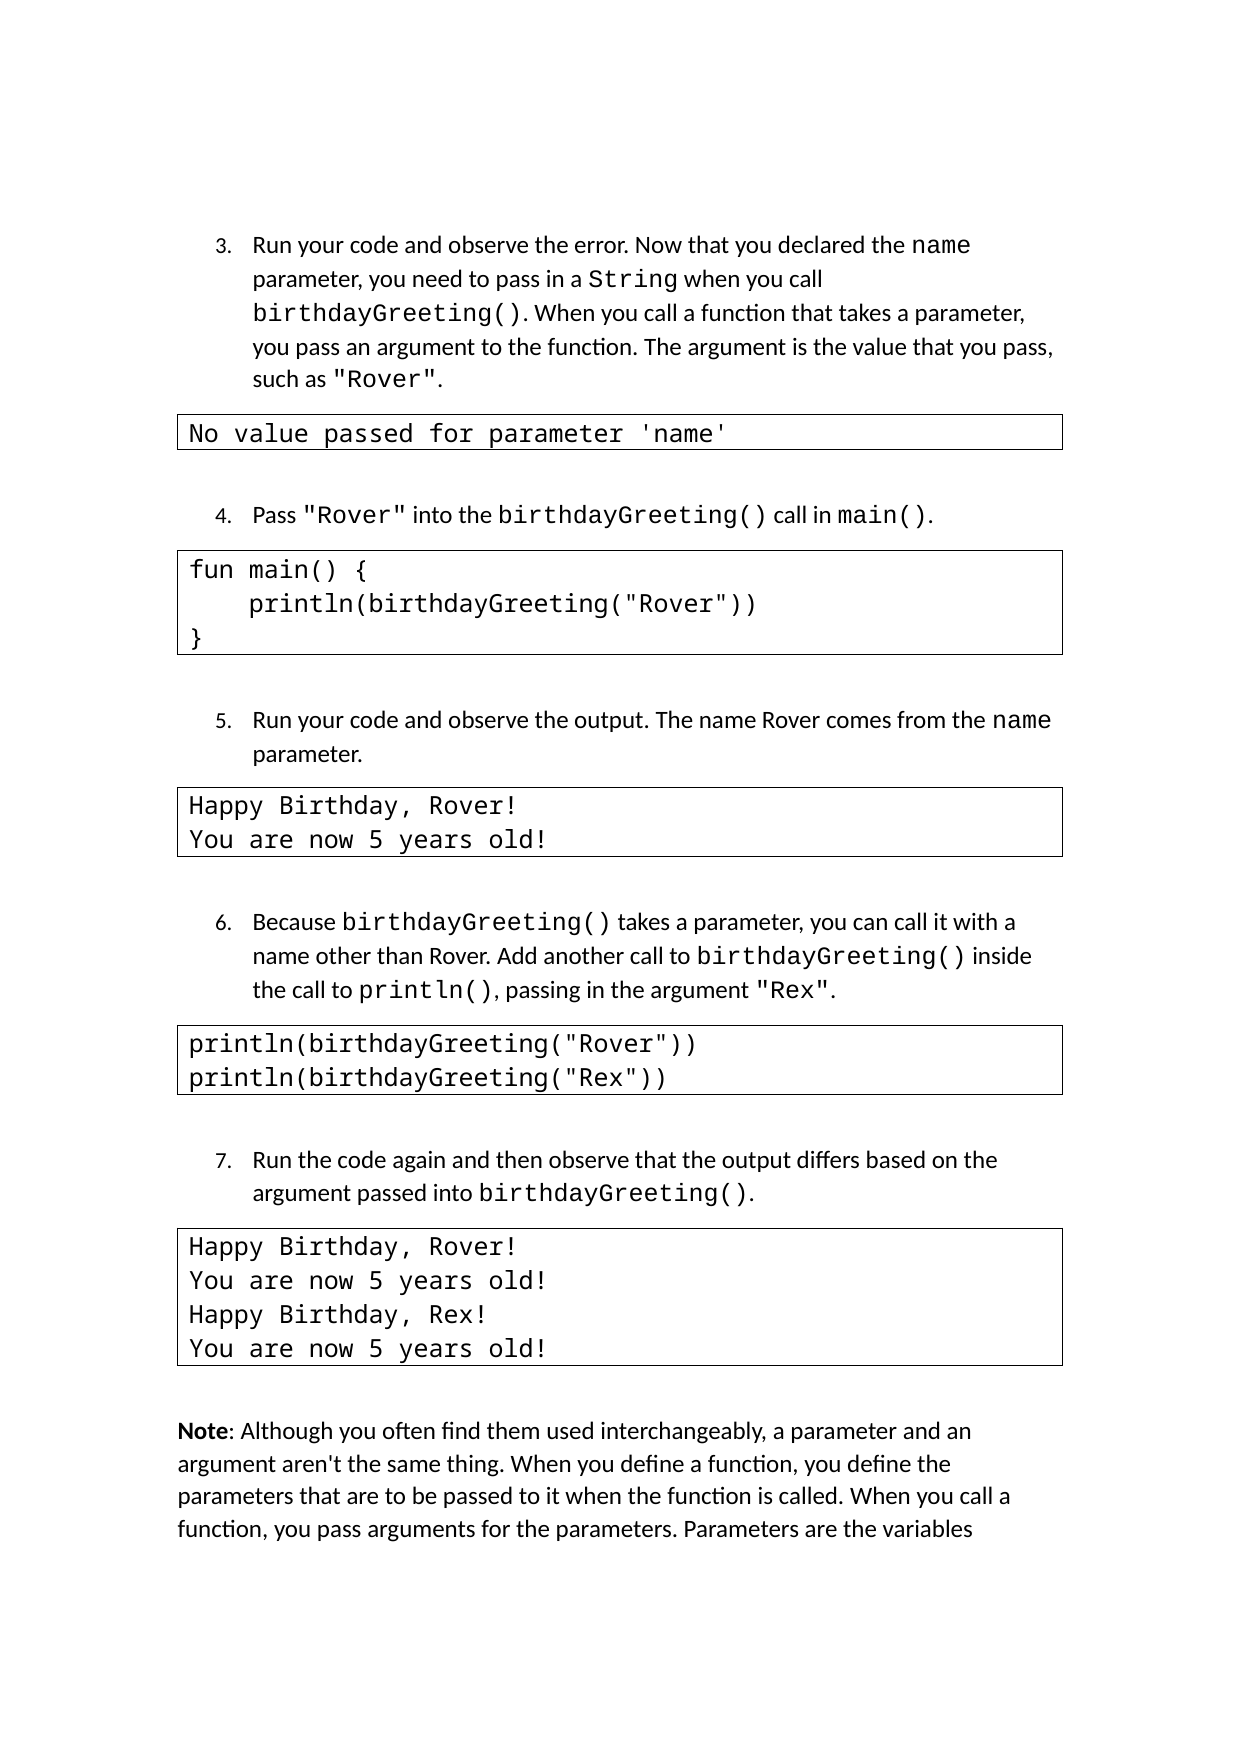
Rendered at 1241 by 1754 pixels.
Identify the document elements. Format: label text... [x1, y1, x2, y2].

list Run your code and observe the output. The name Rover comes from the name parameter. [215, 704, 1063, 768]
table_header No value passed for parameter 'name' [178, 415, 1062, 449]
list Pass "Rover" into the birthdayGreeting() call in main(). [215, 500, 1063, 531]
table_header Happy Birthday, Rover! You are now 5 years old! Happy Birthday, Rex! You are now 5 years old! [178, 1229, 1062, 1365]
list Run the code again and then observe that the output differs based on the argument passed into birthdayGreeting(). [215, 1144, 1063, 1209]
table_header println(birthdayGreeting("Rover")) println(birthdayGreeting("Rex")) [178, 1026, 1062, 1094]
table_header Happy Birthday, Rover! You are now 5 years old! [178, 788, 1062, 856]
list Because birthdayGreeting() takes a parameter, you can call it with a name other than Rover. Add another call to birthdayGreeting() inside the call to println(), passing in the argument "Rex". [215, 906, 1063, 1006]
table_header fun main() { println(birthdayGreeting("Rover")) } [178, 551, 1062, 653]
text Note: Although you often find them used interchangeably, a parameter and an argument aren't the same thing. When you define a function, you define the parameters that are to be passed to it when the function is called. When you call a function, you pass arguments for the parameters. Parameters are the variables [177, 1415, 1063, 1543]
list Run your code and observe the error. Now that you declared the name parameter, you need to pass in a String when you call birthdayGreeting(). When you call a function that takes a parameter, you pass an argument to the function. The argument is the value that you pass, such as "Rover". [215, 229, 1063, 395]
